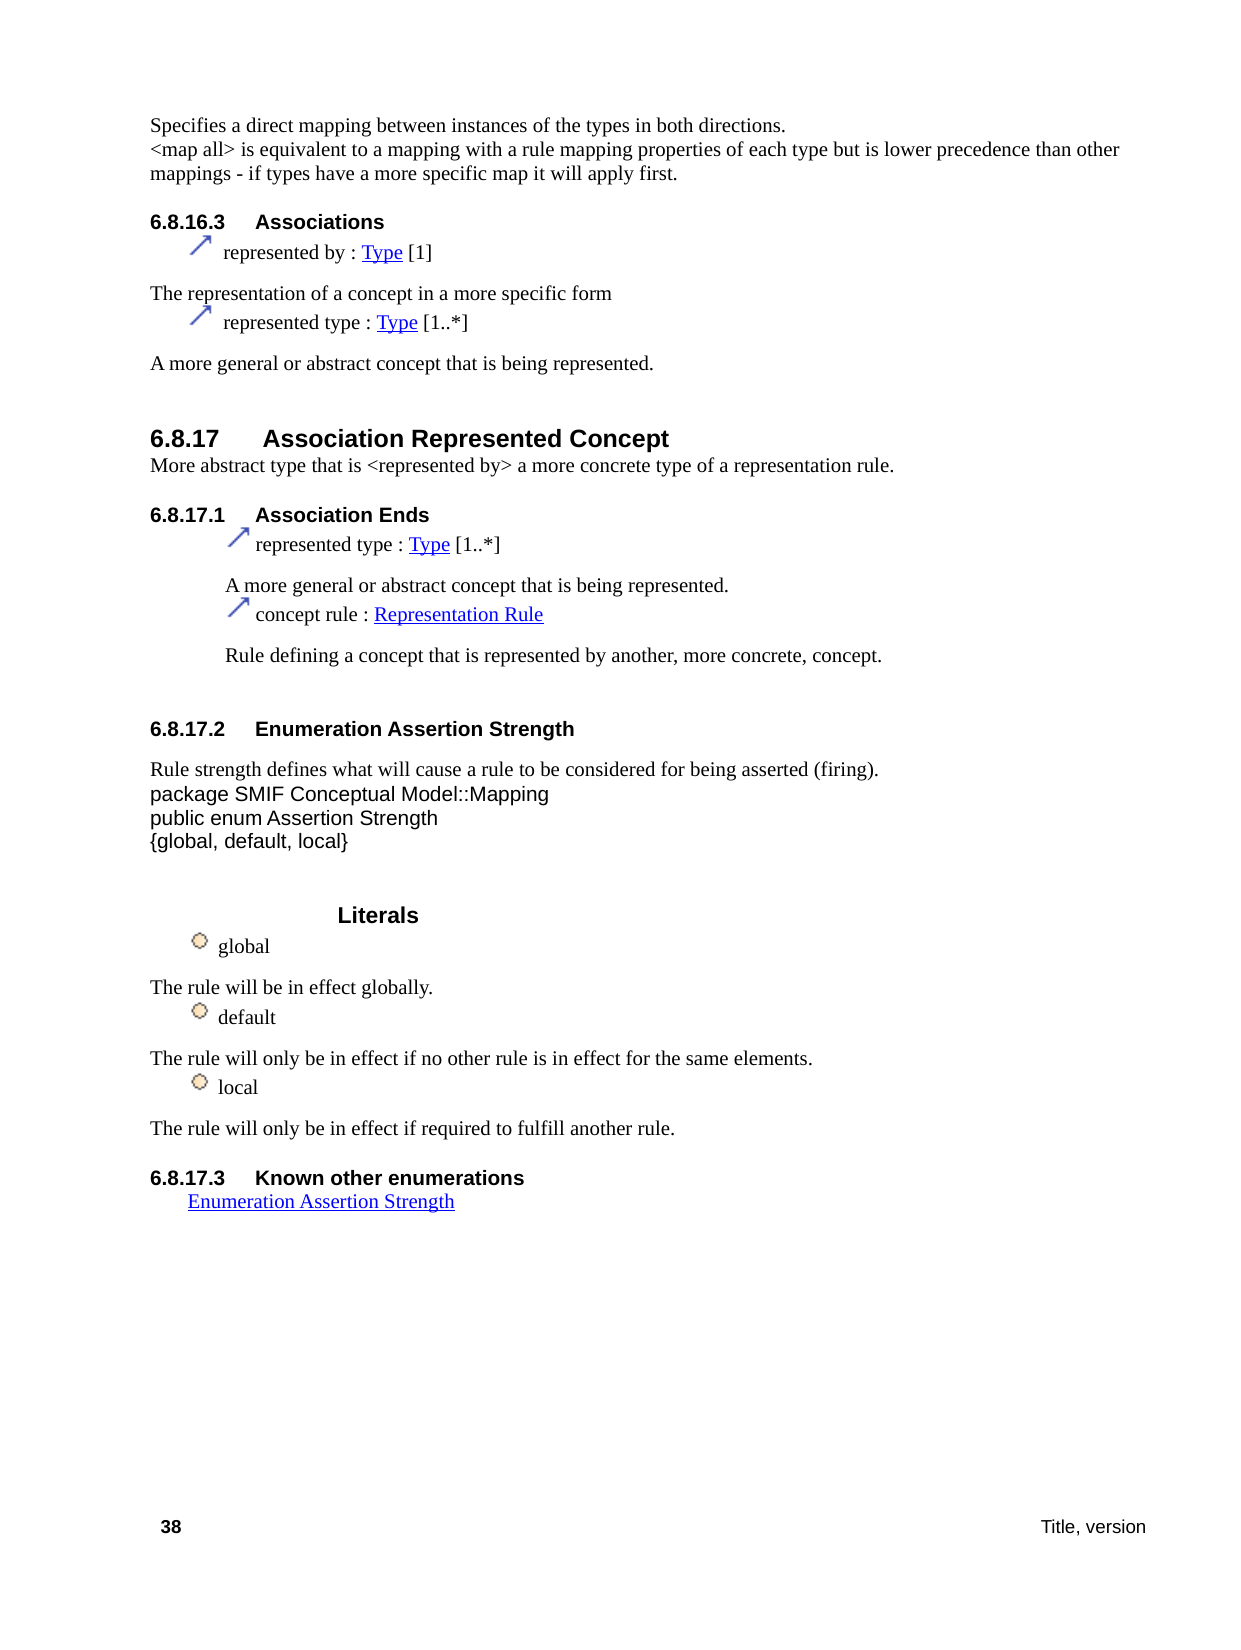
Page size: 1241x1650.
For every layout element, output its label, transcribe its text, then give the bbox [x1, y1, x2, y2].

picture [187, 928, 213, 954]
picture [187, 234, 213, 260]
text local [187, 1069, 1165, 1099]
text Rule defining a concept that is represented by another, more concrete, concept. [150, 643, 1165, 667]
subtitle Association Ends [150, 502, 1165, 526]
text represented type : Type [1..*] [187, 304, 1165, 334]
picture [187, 998, 213, 1024]
text global [187, 929, 1165, 958]
text represented type : Type [1..*] [150, 526, 1165, 556]
text A more general or abstract concept that is being represented. [150, 573, 1165, 597]
subtitle Known other enumerations [150, 1165, 1165, 1189]
text The rule will only be in effect if required to fulfill another rule. [150, 1116, 1165, 1140]
text The rule will only be in effect if no other rule is in effect for the same elements. [150, 1045, 1165, 1069]
subtitle Associations [150, 210, 1165, 234]
text {global, default, local} [150, 829, 1165, 853]
text The representation of a concept in a more specific form [150, 281, 1165, 304]
subtitle Enumeration Assertion Strength [150, 717, 1165, 741]
picture [225, 596, 251, 622]
text A more general or abstract concept that is being represented. [150, 351, 1165, 375]
text The rule will be in effect globally. [150, 975, 1165, 999]
text More abstract type that is <represented by> a more concrete type of a representation rule. [150, 453, 1165, 477]
picture [225, 526, 251, 552]
text package SMIF Conceptual Model::Mapping [150, 781, 1165, 805]
text Specifies a direct mapping between instances of the types in both directions. <map all> is equivalent to a mapping with a rule mapping properties of each type but is lower precedence than other mappings - if types have a more specific map it will apply first. [150, 112, 1165, 185]
subtitle Association Represented Concept [150, 424, 1165, 453]
text Enumeration Assertion Strength [187, 1189, 1165, 1213]
text default [187, 999, 1165, 1029]
text concept rule : Representation Rule [150, 597, 1165, 626]
subtitle Literals [337, 902, 1165, 929]
picture [187, 1069, 213, 1095]
picture [187, 304, 213, 330]
text represented by : Type [1] [187, 234, 1165, 264]
text public enum Assertion Strength [150, 805, 1165, 829]
text Rule strength defines what will cause a rule to be considered for being asserted (firing). [150, 757, 1165, 781]
